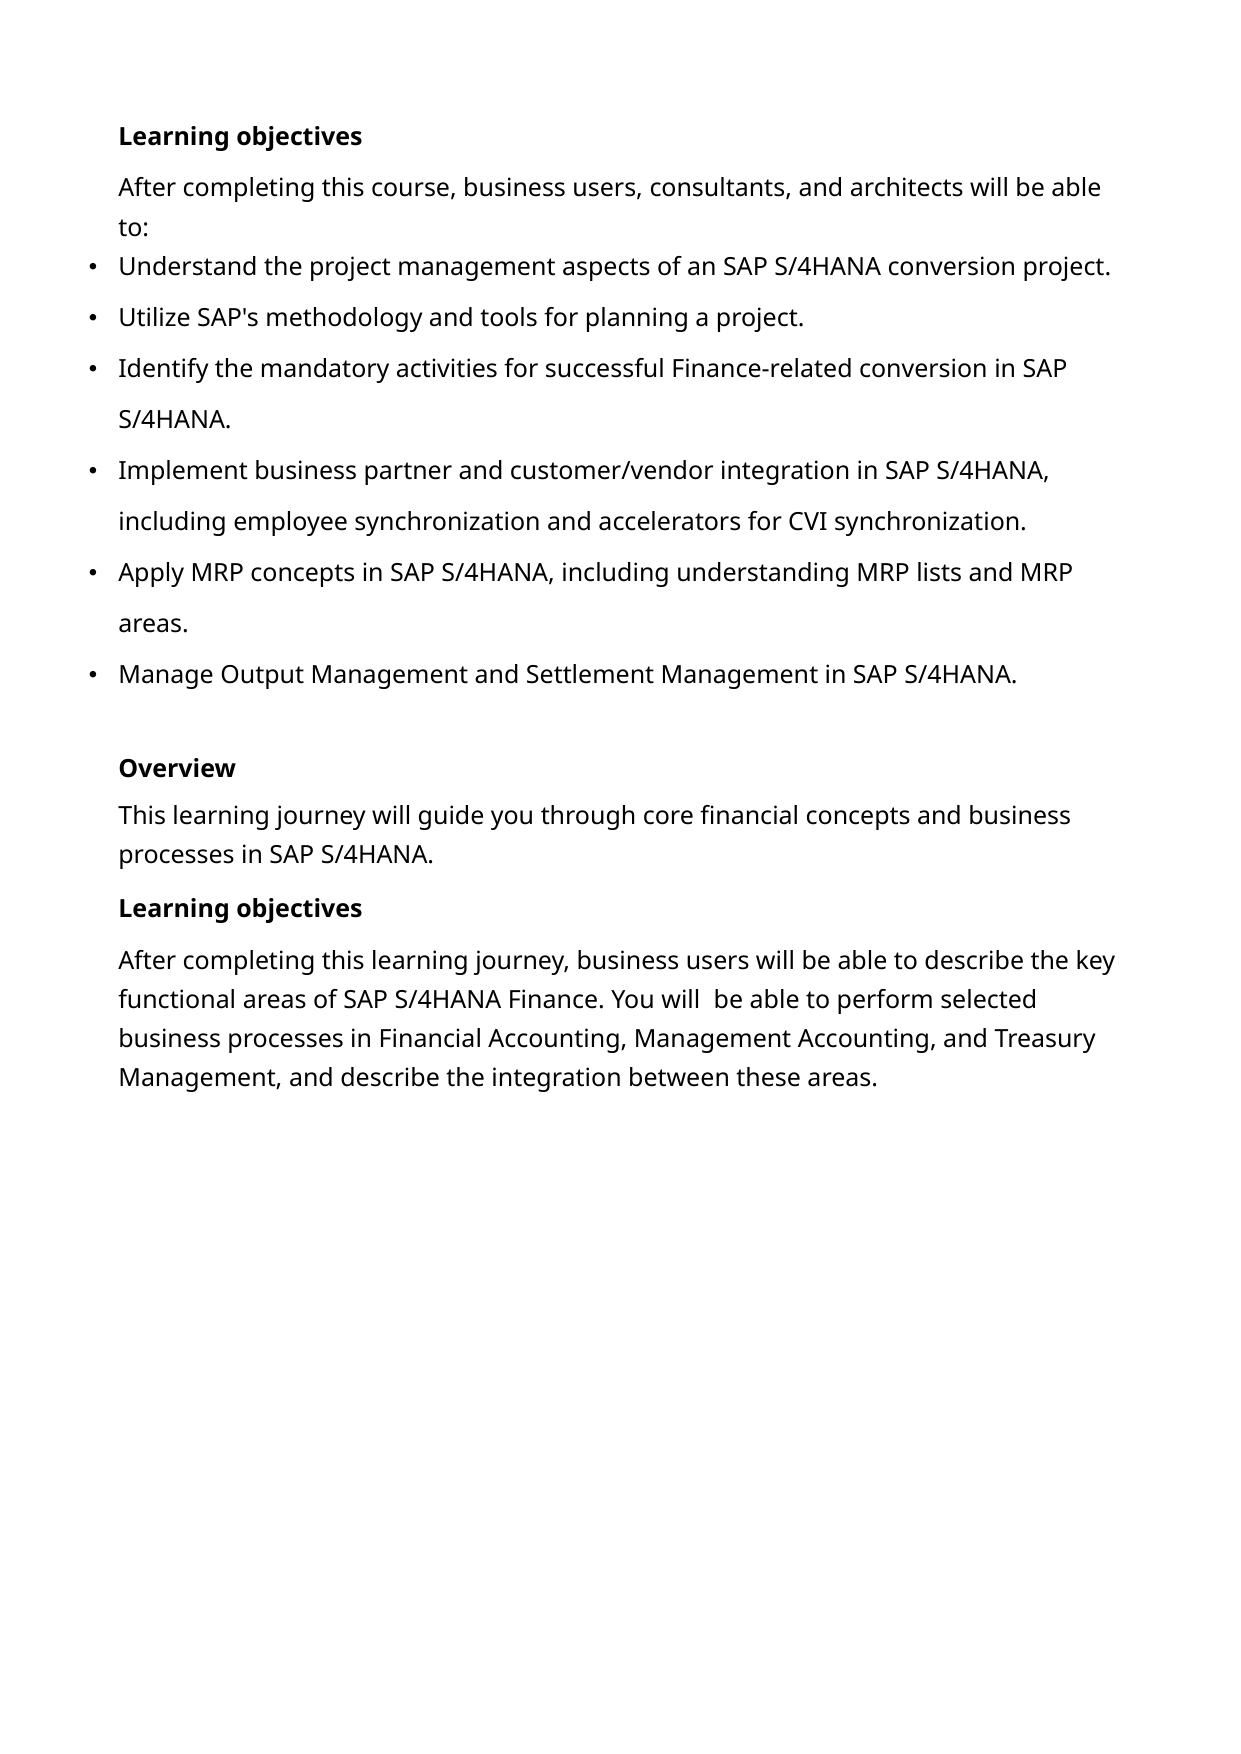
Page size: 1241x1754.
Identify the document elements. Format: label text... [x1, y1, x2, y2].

list Understand the project management aspects of an SAP S/4HANA conversion project. [118, 248, 1122, 282]
list Identify the mandatory activities for successful Finance-related conversion in SAP S/4HANA. [118, 351, 1122, 436]
list Manage Output Management and Settlement Management in SAP S/4HANA. [118, 657, 1122, 691]
text After completing this learning journey, business users will be able to describe the key functional areas of SAP S/4HANA Finance. You will be able to perform selected business processes in Financial Accounting, Management Accounting, and Treasury Management, and describe the integration between these areas. [118, 943, 1122, 1094]
text After completing this course, business users, consultants, and architects will be able to: [118, 170, 1122, 243]
list Apply MRP concepts in SAP S/4HANA, including understanding MRP lists and MRP areas. [118, 555, 1122, 640]
subtitle Overview [118, 751, 1122, 785]
subtitle Learning objectives [118, 891, 1122, 925]
subtitle Learning objectives [118, 118, 1122, 152]
list Utilize SAP's methodology and tools for planning a project. [118, 299, 1122, 333]
text This learning journey will guide you through core financial concepts and business processes in SAP S/4HANA. [118, 798, 1122, 871]
list Implement business partner and customer/vendor integration in SAP S/4HANA, including employee synchronization and accelerators for CVI synchronization. [118, 453, 1122, 538]
